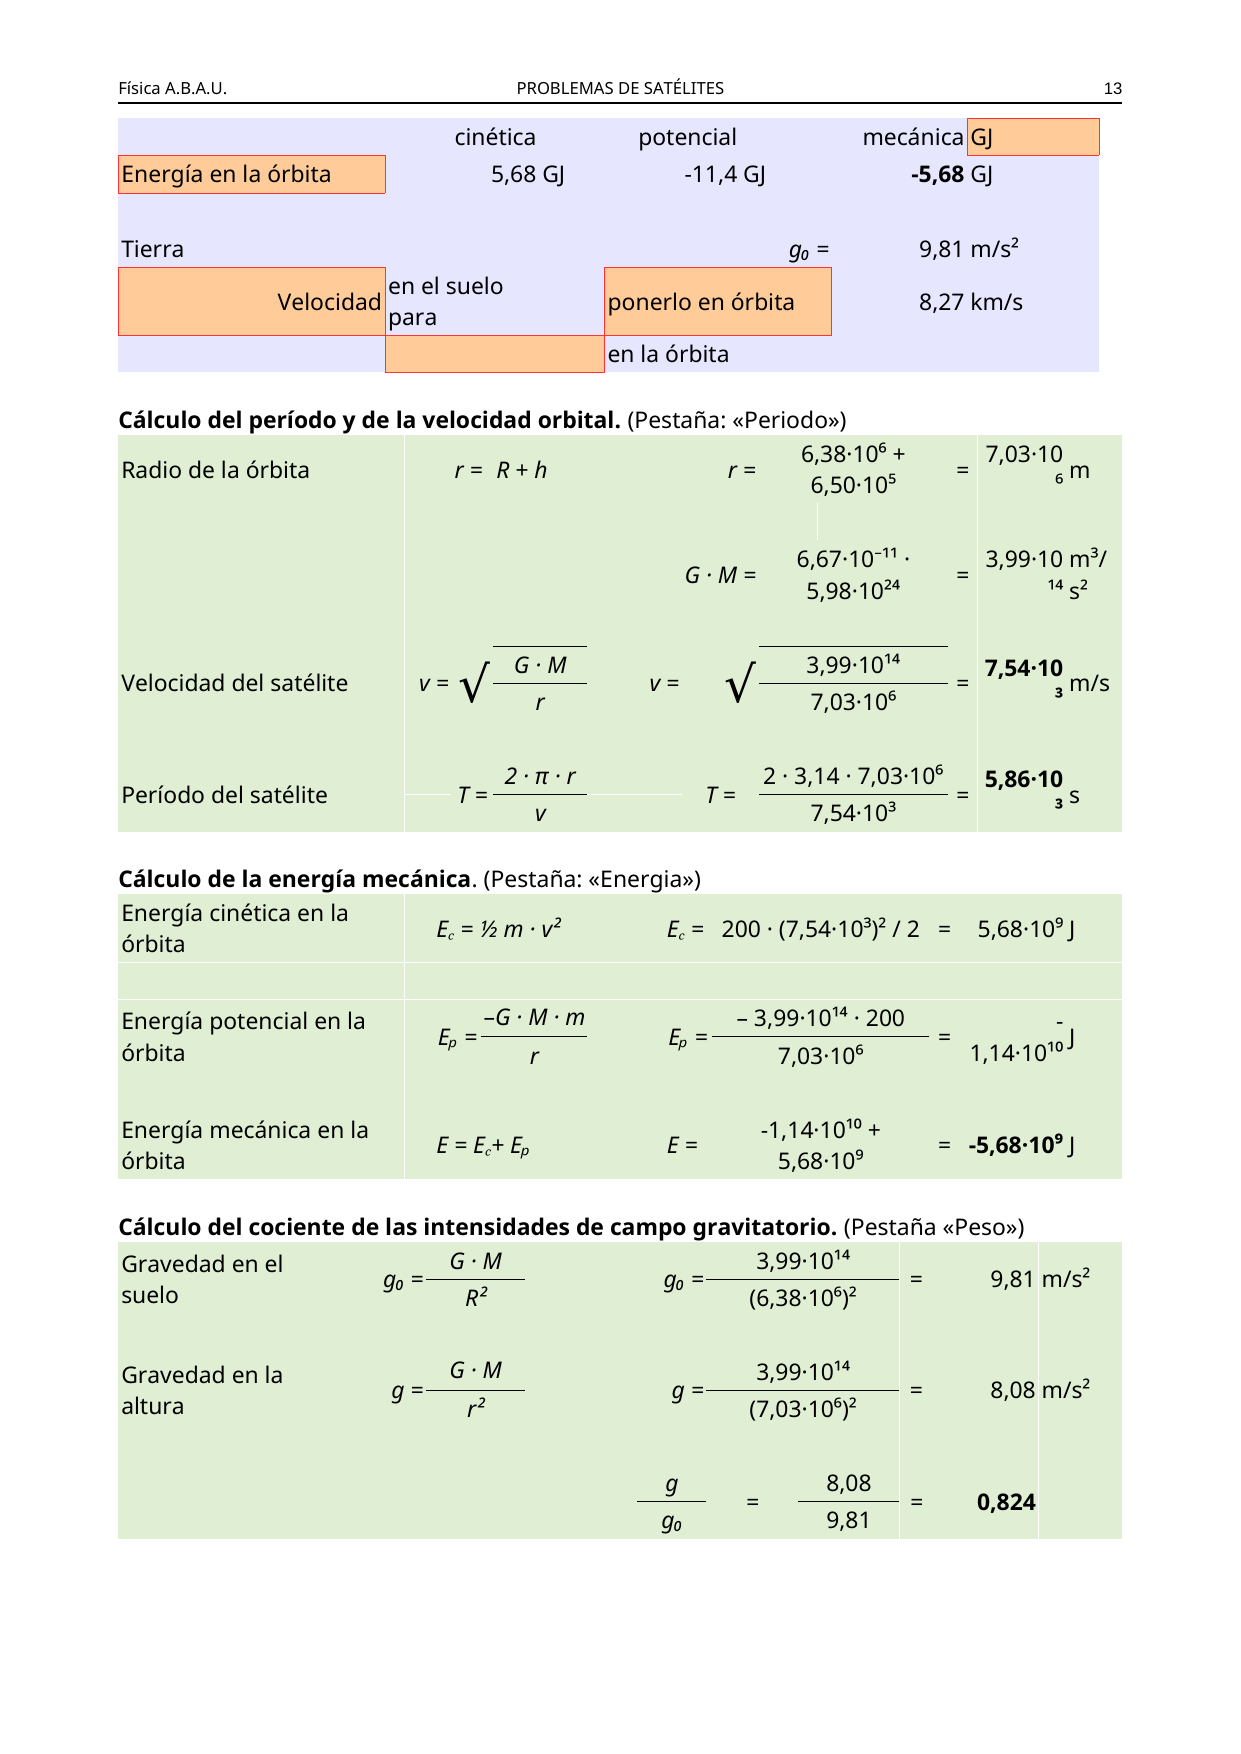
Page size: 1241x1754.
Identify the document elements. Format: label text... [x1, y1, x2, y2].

table_cell [426, 1464, 525, 1502]
table_cell [426, 1427, 525, 1464]
table_cell [118, 1502, 339, 1539]
table_cell [967, 193, 1099, 230]
table_cell 3,99·10¹⁴ [706, 1353, 899, 1390]
table_cell [118, 118, 385, 155]
table_cell km/s [967, 267, 1099, 335]
table_header g₀ = [374, 1242, 426, 1316]
table_cell G · M [426, 1353, 525, 1390]
table_cell [386, 336, 604, 372]
table_cell E = [664, 1111, 712, 1179]
table_cell [1039, 1316, 1122, 1353]
table_header [405, 435, 451, 503]
table_cell Velocidad [119, 268, 385, 335]
table_cell [493, 720, 587, 757]
table_cell [451, 540, 587, 609]
table_cell [339, 1427, 374, 1464]
table_cell [118, 1316, 339, 1353]
table_cell [959, 963, 1066, 999]
table_cell [978, 503, 1066, 540]
table_cell = [948, 757, 977, 832]
table_header m/s² [1039, 1242, 1122, 1316]
table_cell [595, 1390, 637, 1427]
table_cell [978, 720, 1066, 757]
table_cell r [493, 684, 587, 720]
table_cell T = [451, 757, 493, 832]
table_cell [759, 720, 948, 757]
table_cell [339, 1279, 374, 1316]
table_cell [405, 963, 433, 999]
table_cell m/s [1066, 646, 1122, 720]
table_cell [339, 1502, 374, 1539]
table_cell [525, 1427, 595, 1464]
table_cell [978, 609, 1066, 646]
table_cell [405, 1111, 433, 1179]
table_cell [587, 1037, 635, 1074]
table_cell 7,03·10⁶ [759, 684, 948, 720]
table_cell [405, 1074, 433, 1111]
table_cell Tierra [118, 230, 385, 267]
table_cell [818, 503, 948, 540]
table_cell [604, 230, 740, 267]
table_cell [426, 1316, 525, 1353]
table_cell [595, 1464, 637, 1502]
table_cell [1039, 1464, 1122, 1502]
table_cell [1066, 503, 1122, 540]
table_cell ponerlo en órbita [605, 268, 831, 335]
table_cell GJ [539, 155, 604, 193]
table_header E = [664, 894, 712, 962]
table_cell [451, 609, 493, 646]
table_cell [740, 336, 832, 372]
text Cálculo del cociente de las intensidades de campo gravitatorio. (Pestaña «Peso») [118, 1210, 1122, 1242]
table_header r = [451, 435, 493, 503]
table_cell 2 · π · r [493, 757, 587, 794]
table_cell potencial [604, 118, 740, 155]
table_cell [405, 720, 451, 757]
table_cell [587, 540, 635, 609]
table_cell 8,08 [798, 1464, 899, 1501]
table_cell [595, 1427, 637, 1464]
table_cell [900, 1427, 933, 1464]
table_cell r [481, 1037, 587, 1074]
table_header 9,81 [933, 1242, 1038, 1316]
table_cell [493, 503, 587, 540]
table_cell [405, 609, 451, 646]
table_cell = [900, 1464, 933, 1539]
table_cell (6,38·10⁶)² [706, 1280, 899, 1316]
table_cell [587, 720, 635, 757]
table_cell [635, 963, 664, 999]
table_cell [635, 503, 682, 540]
table_header = [900, 1242, 933, 1316]
table_cell [635, 609, 682, 646]
table_cell [433, 963, 481, 999]
table_cell [933, 1316, 1038, 1353]
table_cell Eₚ = [433, 1000, 481, 1074]
table_cell Gravedad en la altura [118, 1353, 339, 1427]
text Cálculo de la energía mecánica. (Pestaña: «Energia») [118, 863, 1122, 894]
table_cell v = [635, 646, 682, 720]
table_cell 3,99·10¹⁴ [759, 647, 948, 683]
table_cell g = [637, 1353, 706, 1427]
table_cell = [948, 646, 977, 720]
table_cell 7,03·10⁶ [712, 1037, 929, 1074]
table_cell Período del satélite [118, 757, 404, 832]
table_cell 3,99·10¹⁴ [978, 540, 1066, 609]
table_cell 8,08 [933, 1353, 1038, 1427]
table_cell = [900, 1353, 933, 1427]
table_cell [451, 720, 493, 757]
table_header 7,03·10⁶ [978, 435, 1066, 503]
table_cell [635, 1111, 664, 1179]
table_header Gravedad en el suelo [118, 1242, 339, 1316]
table_cell [118, 194, 385, 230]
table_cell [948, 503, 977, 540]
table_cell Eₚ = [664, 1000, 712, 1074]
table_cell [948, 609, 977, 646]
table_cell [595, 1279, 637, 1316]
table_cell T = [682, 757, 759, 832]
table_cell 7,54·10³ [759, 795, 948, 832]
table_cell -5,68 [832, 155, 967, 193]
table_cell mecánica [832, 118, 967, 155]
table_cell -1,14·10¹⁰ [959, 1000, 1066, 1074]
table_cell [1066, 1074, 1122, 1111]
table_cell [118, 609, 404, 646]
table_cell [405, 1000, 433, 1037]
table_header R + h [493, 435, 587, 503]
table_header Radio de la órbita [118, 435, 404, 503]
table_cell [959, 1074, 1066, 1111]
table_cell g = [374, 1353, 426, 1427]
table_cell 2 · 3,14 · 7,03·10⁶ [759, 757, 948, 794]
table_cell 5,68 [386, 155, 539, 193]
table_cell [587, 963, 635, 999]
table_cell [759, 503, 817, 540]
table_cell [1066, 720, 1122, 757]
table_cell [374, 1316, 426, 1353]
table_header 6,38·10⁶ + 6,50·10⁵ [759, 435, 948, 503]
table_cell [595, 1316, 637, 1353]
table_cell G · M [493, 647, 587, 683]
table_cell [433, 1074, 481, 1111]
table_cell √ [451, 646, 493, 720]
table_cell = [929, 1111, 959, 1179]
table_cell [933, 1427, 1038, 1464]
table_cell = [948, 540, 977, 609]
table_cell [374, 1464, 426, 1502]
table_header [587, 894, 635, 962]
table_header [635, 894, 664, 962]
table_cell [604, 193, 832, 230]
table_cell [525, 1353, 595, 1390]
table_cell G · M = [635, 540, 759, 609]
table_cell [595, 1502, 637, 1539]
table_cell m/s² [967, 230, 1099, 267]
table_cell [118, 1464, 339, 1502]
table_cell v = [405, 646, 451, 720]
table_cell [493, 609, 587, 646]
table_cell [929, 963, 959, 999]
table_cell [539, 118, 604, 155]
table_cell [587, 683, 635, 720]
table_cell [587, 795, 635, 832]
table_cell GJ [967, 156, 1099, 193]
table_cell [451, 503, 493, 540]
table_cell 9,81 [832, 230, 967, 267]
table_cell [706, 1316, 798, 1353]
table_cell s [1066, 757, 1122, 832]
table_cell 6,67·10⁻¹¹ · 5,98·10²⁴ [759, 540, 948, 609]
table_cell [426, 1502, 525, 1539]
table_cell Velocidad del satélite [118, 646, 404, 720]
table_cell [525, 1316, 595, 1353]
table_cell [798, 1316, 899, 1353]
table_cell Energía en la órbita [119, 156, 385, 193]
table_cell [712, 963, 806, 999]
table_cell [706, 1427, 798, 1464]
table_cell [798, 1427, 899, 1464]
table_cell 7,54·10³ [978, 646, 1066, 720]
table_cell [539, 230, 604, 267]
table_cell [664, 963, 712, 999]
table_header = [948, 435, 977, 503]
table_cell [525, 1279, 595, 1316]
table_cell -1,14·10¹⁰ + 5,68·10⁹ [712, 1111, 929, 1179]
table_cell -11,4 [604, 155, 740, 193]
table_cell m/s² [1039, 1353, 1122, 1427]
table_cell [405, 795, 451, 832]
table_cell [682, 720, 759, 757]
table_cell [635, 1074, 664, 1111]
table_cell [339, 1353, 374, 1390]
table_cell [118, 540, 404, 609]
table_cell [118, 336, 385, 372]
table_cell [587, 646, 635, 683]
table_cell [635, 757, 682, 794]
table_cell [900, 1316, 933, 1353]
table_cell [682, 609, 759, 646]
table_cell (7,03·10⁶)² [706, 1391, 899, 1427]
table_header E = ½ m · v² [433, 894, 587, 962]
table_cell [385, 193, 539, 230]
table_cell [832, 335, 967, 372]
table_cell [587, 1000, 635, 1037]
table_cell g [637, 1464, 706, 1501]
table_header [339, 1242, 374, 1279]
table_cell [635, 720, 682, 757]
table_header m [1066, 435, 1122, 503]
table_header g₀ = [637, 1242, 706, 1316]
table_cell [539, 193, 604, 230]
table_cell [637, 1316, 706, 1353]
table_cell 9,81 [798, 1502, 899, 1539]
table_cell [481, 963, 587, 999]
table_cell [118, 720, 404, 757]
table_cell = [706, 1464, 798, 1539]
table_cell en la órbita [605, 336, 740, 372]
text Cálculo del período y de la velocidad orbital. (Pestaña: «Periodo») [118, 404, 1122, 435]
table_cell [1066, 609, 1122, 646]
table_cell [637, 1427, 706, 1464]
table_header 3,99·10¹⁴ [706, 1242, 899, 1279]
table_cell √ [682, 646, 759, 720]
table_cell Energía mecánica en la órbita [118, 1111, 404, 1179]
table_cell GJ [740, 155, 832, 193]
table_cell [929, 1074, 959, 1111]
table_cell [539, 267, 604, 335]
table_cell J [1066, 1000, 1122, 1074]
table_header 5,68·10⁹ [959, 894, 1066, 962]
table_cell v [493, 795, 587, 832]
table_cell [806, 1074, 929, 1111]
table_cell [587, 503, 635, 540]
table_cell [385, 230, 539, 267]
table_cell 8,27 [832, 267, 967, 335]
table_cell [948, 720, 977, 757]
table_cell [587, 609, 635, 646]
table_cell [832, 193, 967, 230]
table_header Energía cinética en la órbita [118, 894, 404, 962]
table_cell [118, 963, 404, 999]
table_cell en el suelo para [386, 267, 539, 335]
table_cell g₀ = [740, 230, 832, 267]
table_cell [118, 1074, 404, 1111]
table_cell [740, 118, 832, 155]
table_cell [339, 1464, 374, 1502]
table_cell [587, 757, 635, 794]
table_cell [481, 1074, 587, 1111]
table_header [405, 894, 433, 962]
table_cell [525, 1390, 595, 1427]
table_cell Energía potencial en la órbita [118, 1000, 404, 1074]
table_header = [929, 894, 959, 962]
table_cell [339, 1390, 374, 1427]
table_cell [405, 503, 451, 540]
table_cell [1066, 963, 1122, 999]
table_header r = [682, 435, 759, 503]
table_cell = [929, 1000, 959, 1074]
table_cell [759, 609, 948, 646]
table_cell [635, 795, 682, 832]
table_cell r² [426, 1391, 525, 1427]
table_cell [664, 1074, 712, 1111]
table_cell [405, 540, 451, 609]
table_cell [1039, 1502, 1122, 1539]
table_cell – 3,99·10¹⁴ · 200 [712, 1000, 929, 1036]
table_cell [405, 757, 451, 794]
table_cell [118, 1427, 339, 1464]
table_cell [587, 1074, 635, 1111]
table_header [635, 435, 682, 503]
table_cell g₀ [637, 1502, 706, 1539]
table_header J [1066, 894, 1122, 962]
table_header G · M [426, 1242, 525, 1279]
table_cell R² [426, 1280, 525, 1316]
table_cell [635, 1000, 664, 1037]
table_cell GJ [968, 119, 1099, 155]
table_header [587, 435, 635, 503]
table_cell cinética [385, 118, 539, 155]
table_cell –G · M · m [481, 1000, 587, 1036]
table_header 200 · (7,54·10³)² / 2 [712, 894, 929, 962]
table_cell [587, 1111, 635, 1179]
table_cell J [1066, 1111, 1122, 1179]
table_cell [339, 1316, 374, 1353]
table_cell [118, 503, 404, 540]
table_cell [595, 1353, 637, 1390]
table_header [525, 1242, 595, 1279]
table_cell m³/s² [1066, 540, 1122, 609]
table_cell [806, 963, 929, 999]
table_cell E = E+ Eₚ [433, 1111, 587, 1179]
table_cell [374, 1427, 426, 1464]
table_cell [712, 1074, 806, 1111]
table_cell [405, 1037, 433, 1074]
table_cell [525, 1464, 595, 1502]
table_cell [1039, 1427, 1122, 1464]
table_cell [682, 503, 759, 540]
table_cell [967, 335, 1099, 372]
table_cell 0,824 [933, 1464, 1038, 1539]
table_cell [635, 1037, 664, 1074]
table_cell [525, 1502, 595, 1539]
table_header [595, 1242, 637, 1279]
table_cell -5,68·10⁹ [959, 1111, 1066, 1179]
table_cell [374, 1502, 426, 1539]
table_cell 5,86·10³ [978, 757, 1066, 832]
